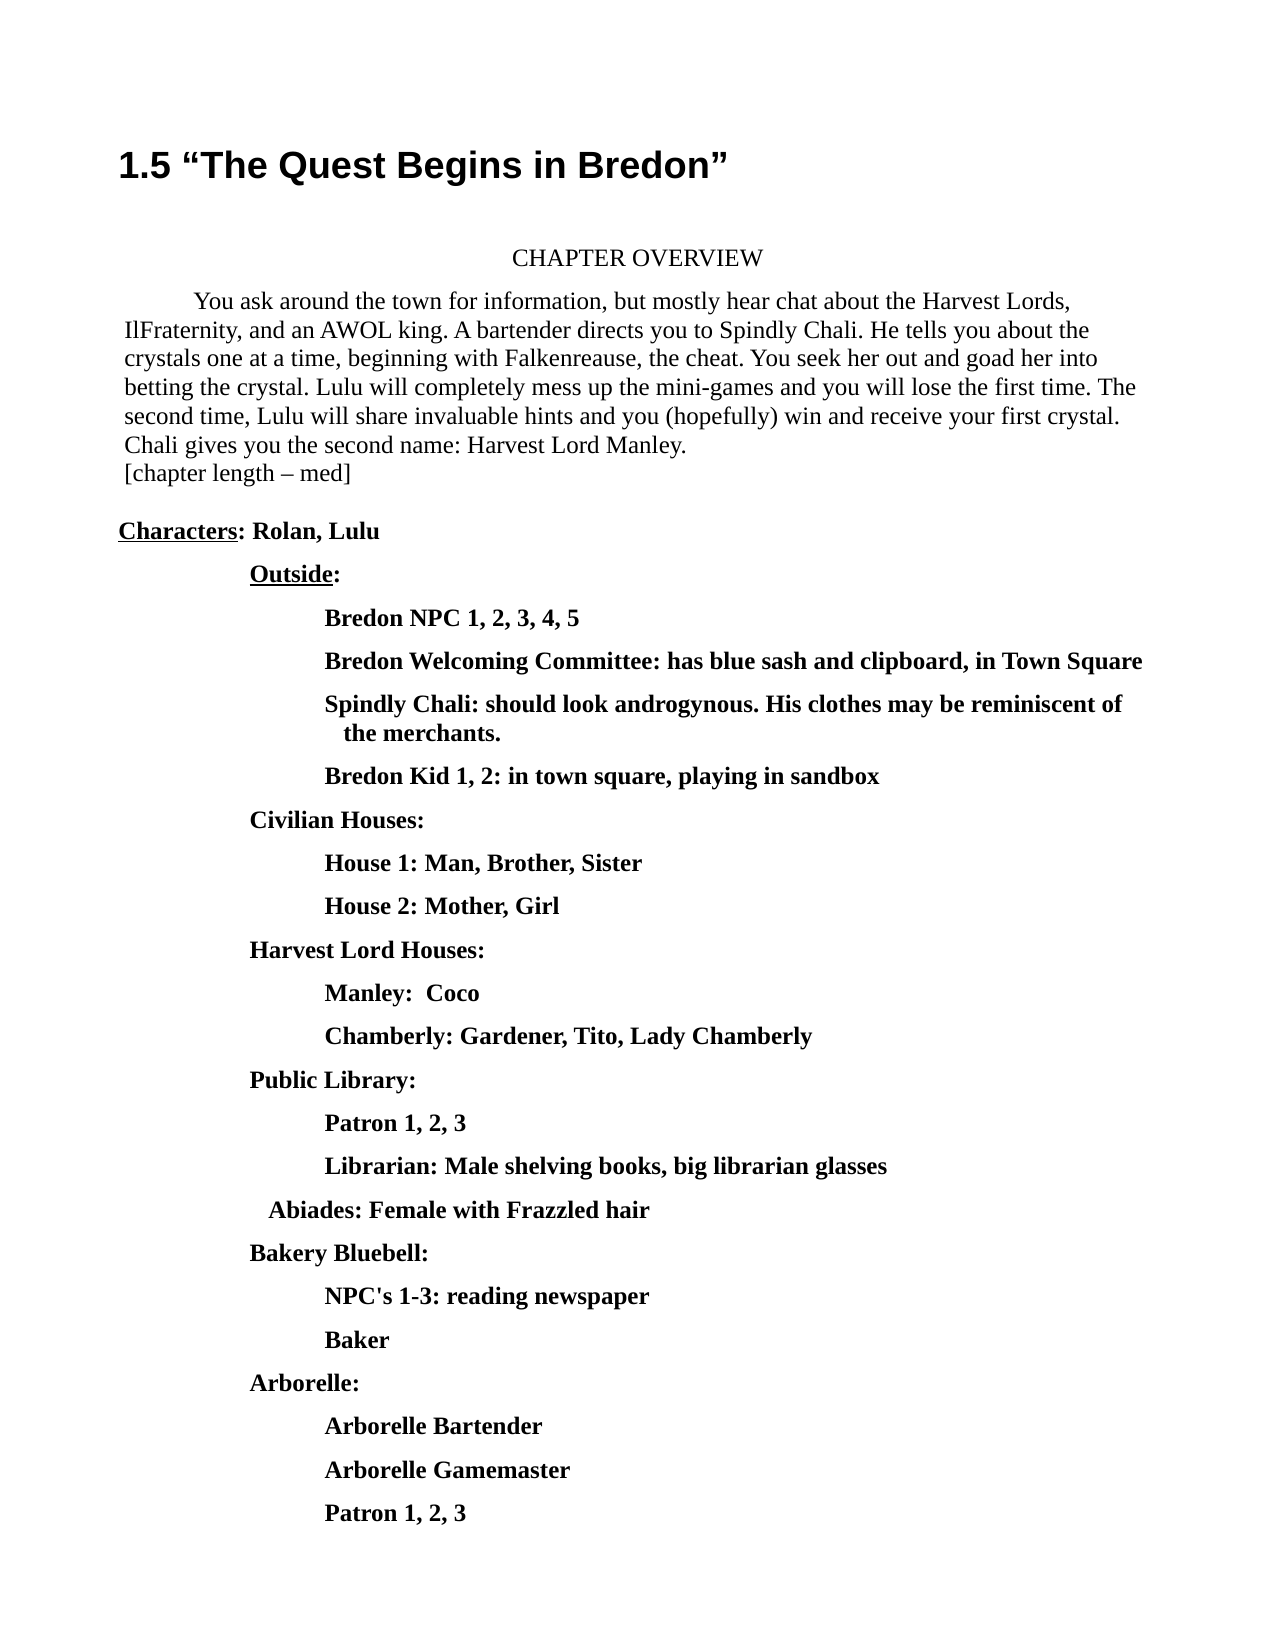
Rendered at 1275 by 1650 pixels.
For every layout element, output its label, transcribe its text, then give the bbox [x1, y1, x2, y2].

text Bredon Welcoming Committee: has blue sash and clipboard, in Town Square [249, 646, 1157, 675]
list You ask around the town for information, but mostly hear chat about the Harvest Lords, IlFraternity, and an AWOL king. A bartender directs you to Spindly Chali. He tells you about the crystals one at a time, beginning with Falkenreause, the cheat. You seek her out and goad her into betting the crystal. Lulu will completely mess up the mini-games and you will lose the first time. The second time, Lulu will share invaluable hints and you (hopefully) win and receive your first crystal. Chali gives you the second name: Harvest Lord Manley. [124, 286, 1157, 458]
text Manley: Coco [249, 978, 1157, 1007]
text Arborelle: [249, 1368, 1157, 1397]
text CHAPTER OVERVIEW [118, 243, 1157, 271]
text Characters: Rolan, Lulu [118, 516, 1157, 545]
text Arborelle Bartender [249, 1411, 1157, 1440]
text Bakery Bluebell: [249, 1238, 1157, 1267]
subtitle 1.5 “The Quest Begins in Bredon” [118, 143, 1157, 187]
text Bredon Kid 1, 2: in town square, playing in sandbox [249, 761, 1157, 790]
text Civilian Houses: [249, 805, 1157, 833]
text House 1: Man, Brother, Sister [249, 848, 1157, 877]
text Arborelle Gamemaster [249, 1455, 1157, 1483]
text Harvest Lord Houses: [249, 935, 1157, 963]
text Baker [249, 1325, 1157, 1353]
text Spindly Chali: should look androgynous. His clothes may be reminiscent of the merchants. [249, 689, 1157, 747]
text Outside: [249, 559, 1157, 588]
text Public Library: [249, 1065, 1157, 1093]
text NPC's 1-3: reading newspaper [249, 1281, 1157, 1310]
text Patron 1, 2, 3 [249, 1108, 1157, 1137]
list [chapter length – med] [124, 458, 1157, 487]
text Librarian: Male shelving books, big librarian glasses [249, 1151, 1157, 1180]
text Bredon NPC 1, 2, 3, 4, 5 [249, 603, 1157, 631]
text Patron 1, 2, 3 [249, 1498, 1157, 1527]
text Abiades: Female with Frazzled hair [249, 1195, 1157, 1223]
text House 2: Mother, Girl [249, 891, 1157, 920]
text Chamberly: Gardener, Tito, Lady Chamberly [249, 1021, 1157, 1050]
